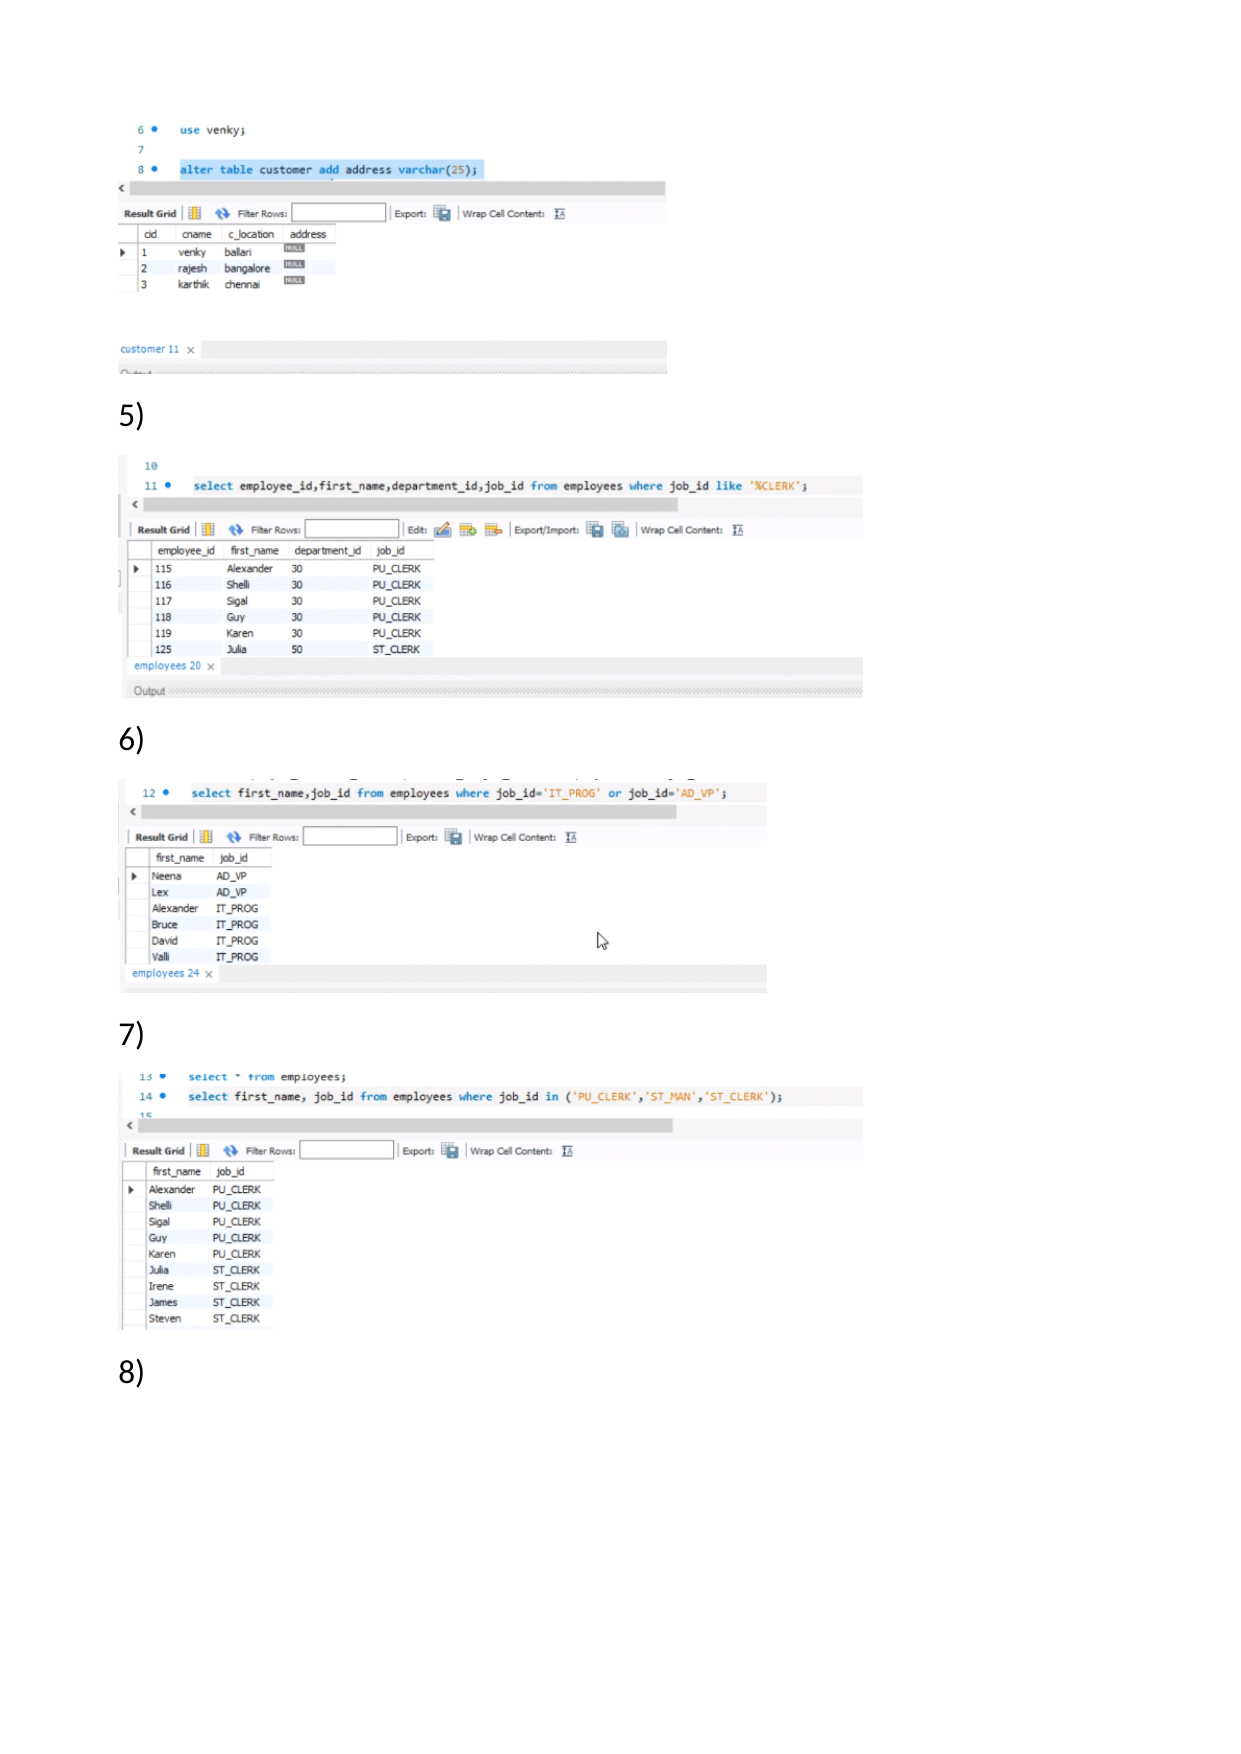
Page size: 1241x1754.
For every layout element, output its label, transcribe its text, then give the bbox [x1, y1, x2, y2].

text 8) [118, 1351, 1122, 1391]
text 7) [118, 1013, 1122, 1054]
text 6) [118, 718, 1122, 759]
text 5) [118, 394, 1122, 435]
